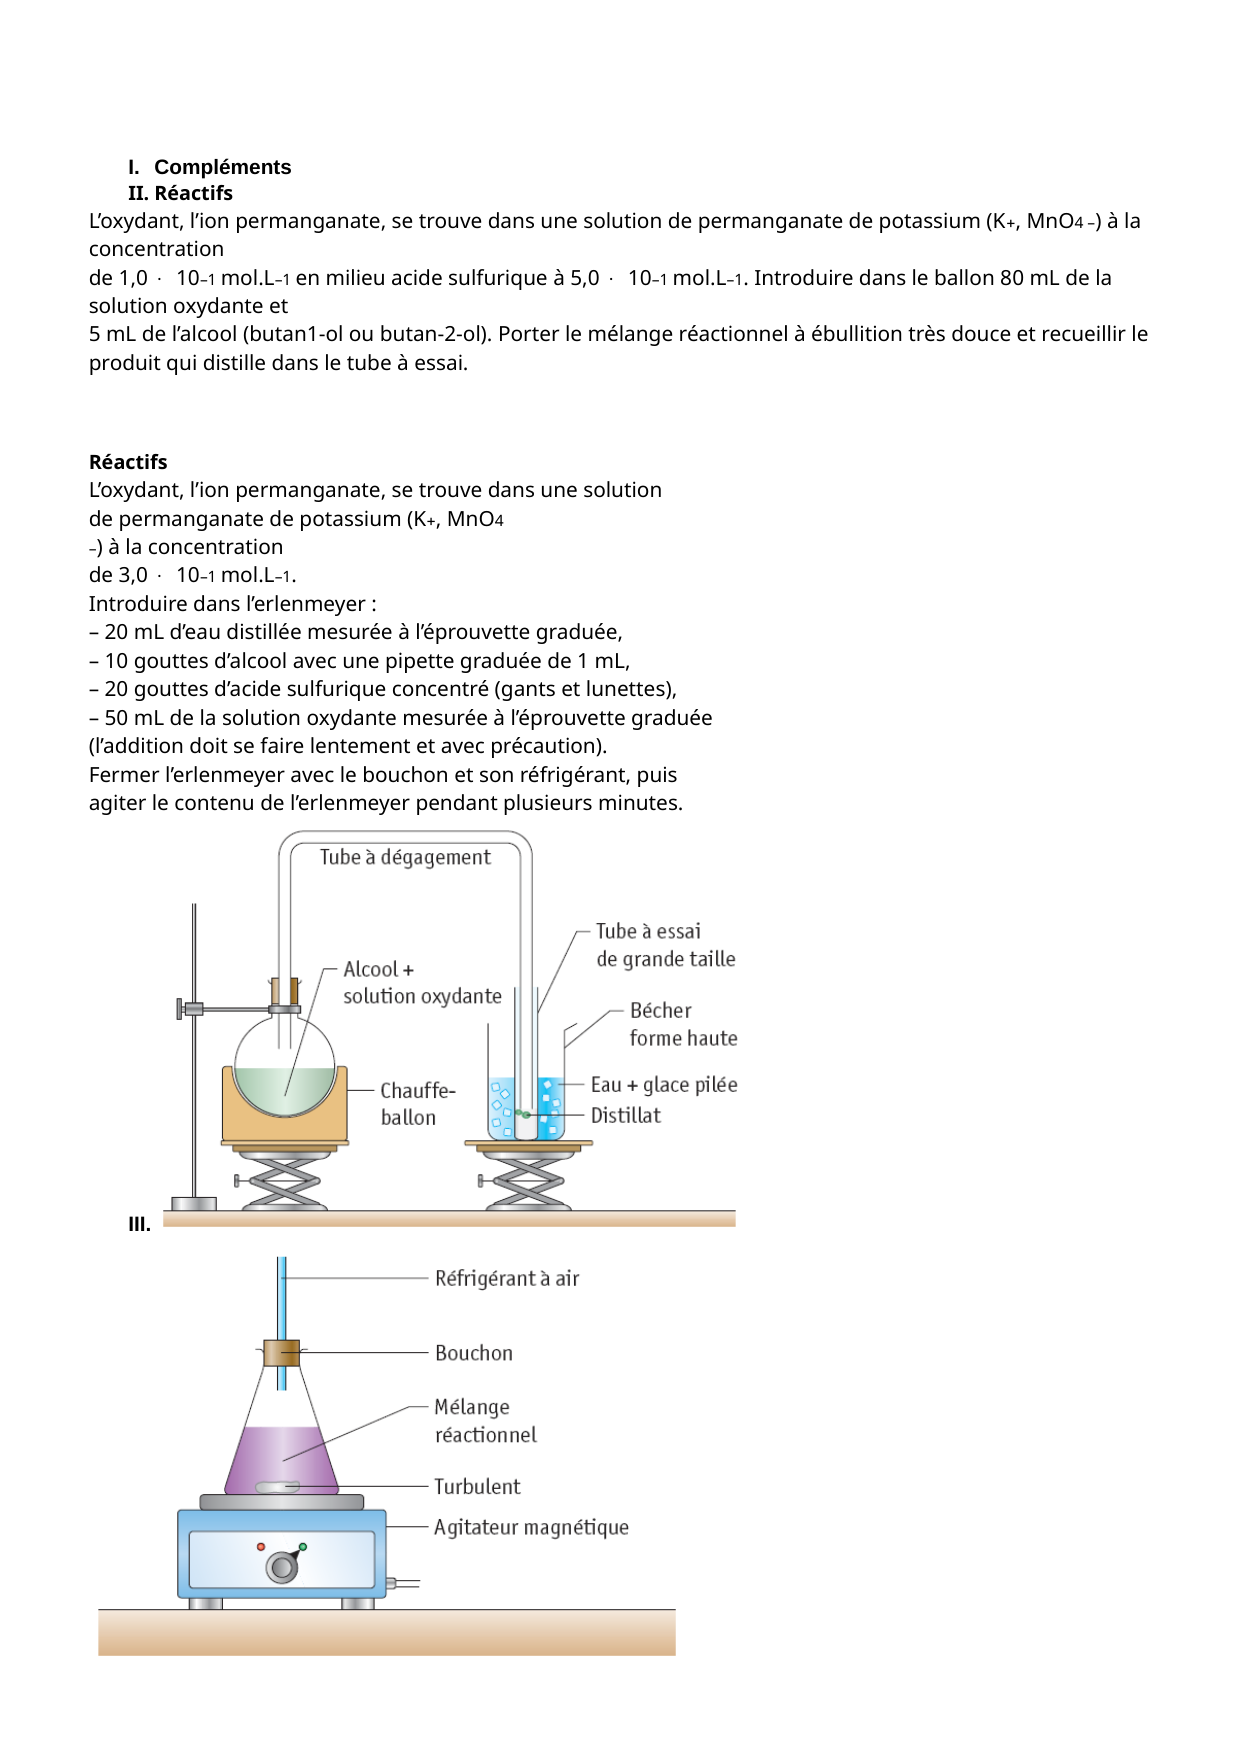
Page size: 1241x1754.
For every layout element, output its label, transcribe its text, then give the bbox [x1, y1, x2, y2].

text Fermer l’erlenmeyer avec le bouchon et son réfrigérant, puis [88, 760, 1181, 788]
text agiter le contenu de l’erlenmeyer pendant plusieurs minutes. [88, 788, 1181, 817]
text 5 mL de l’alcool (butan1-ol ou butan-2-ol). Porter le mélange réactionnel à ébullition très douce et recueillir le produit qui distille dans le tube à essai. [88, 319, 1181, 376]
text L’oxydant, l’ion permanganate, se trouve dans une solution de permanganate de potassium (K+, MnO4 –) à la concentration [88, 206, 1181, 263]
text – 50 mL de la solution oxydante mesurée à l’éprouvette graduée [88, 703, 1181, 731]
text L’oxydant, l’ion permanganate, se trouve dans une solution [88, 475, 1181, 504]
list Compléments [128, 155, 1181, 179]
text –) à la concentration [88, 532, 1181, 561]
text de permanganate de potassium (K+, MnO4 [88, 504, 1181, 532]
text de 3,0 × 10–1 mol.L–1. [88, 561, 1181, 589]
text Réactifs [88, 448, 1181, 475]
text de 1,0 × 10–1 mol.L–1 en milieu acide sulfurique à 5,0 × 10–1 mol.L–1. Introduire dans le ballon 80 mL de la solution oxydante et [88, 263, 1181, 319]
list Réactifs [128, 179, 1181, 206]
text (l’addition doit se faire lentement et avec précaution). [88, 731, 1181, 760]
text – 20 mL d’eau distillée mesurée à l’éprouvette graduée, [88, 617, 1181, 646]
text – 20 gouttes d’acide sulfurique concentré (gants et lunettes), [88, 674, 1181, 703]
text – 10 gouttes d’alcool avec une pipette graduée de 1 mL, [88, 646, 1181, 674]
text Introduire dans l’erlenmeyer : [88, 589, 1181, 617]
